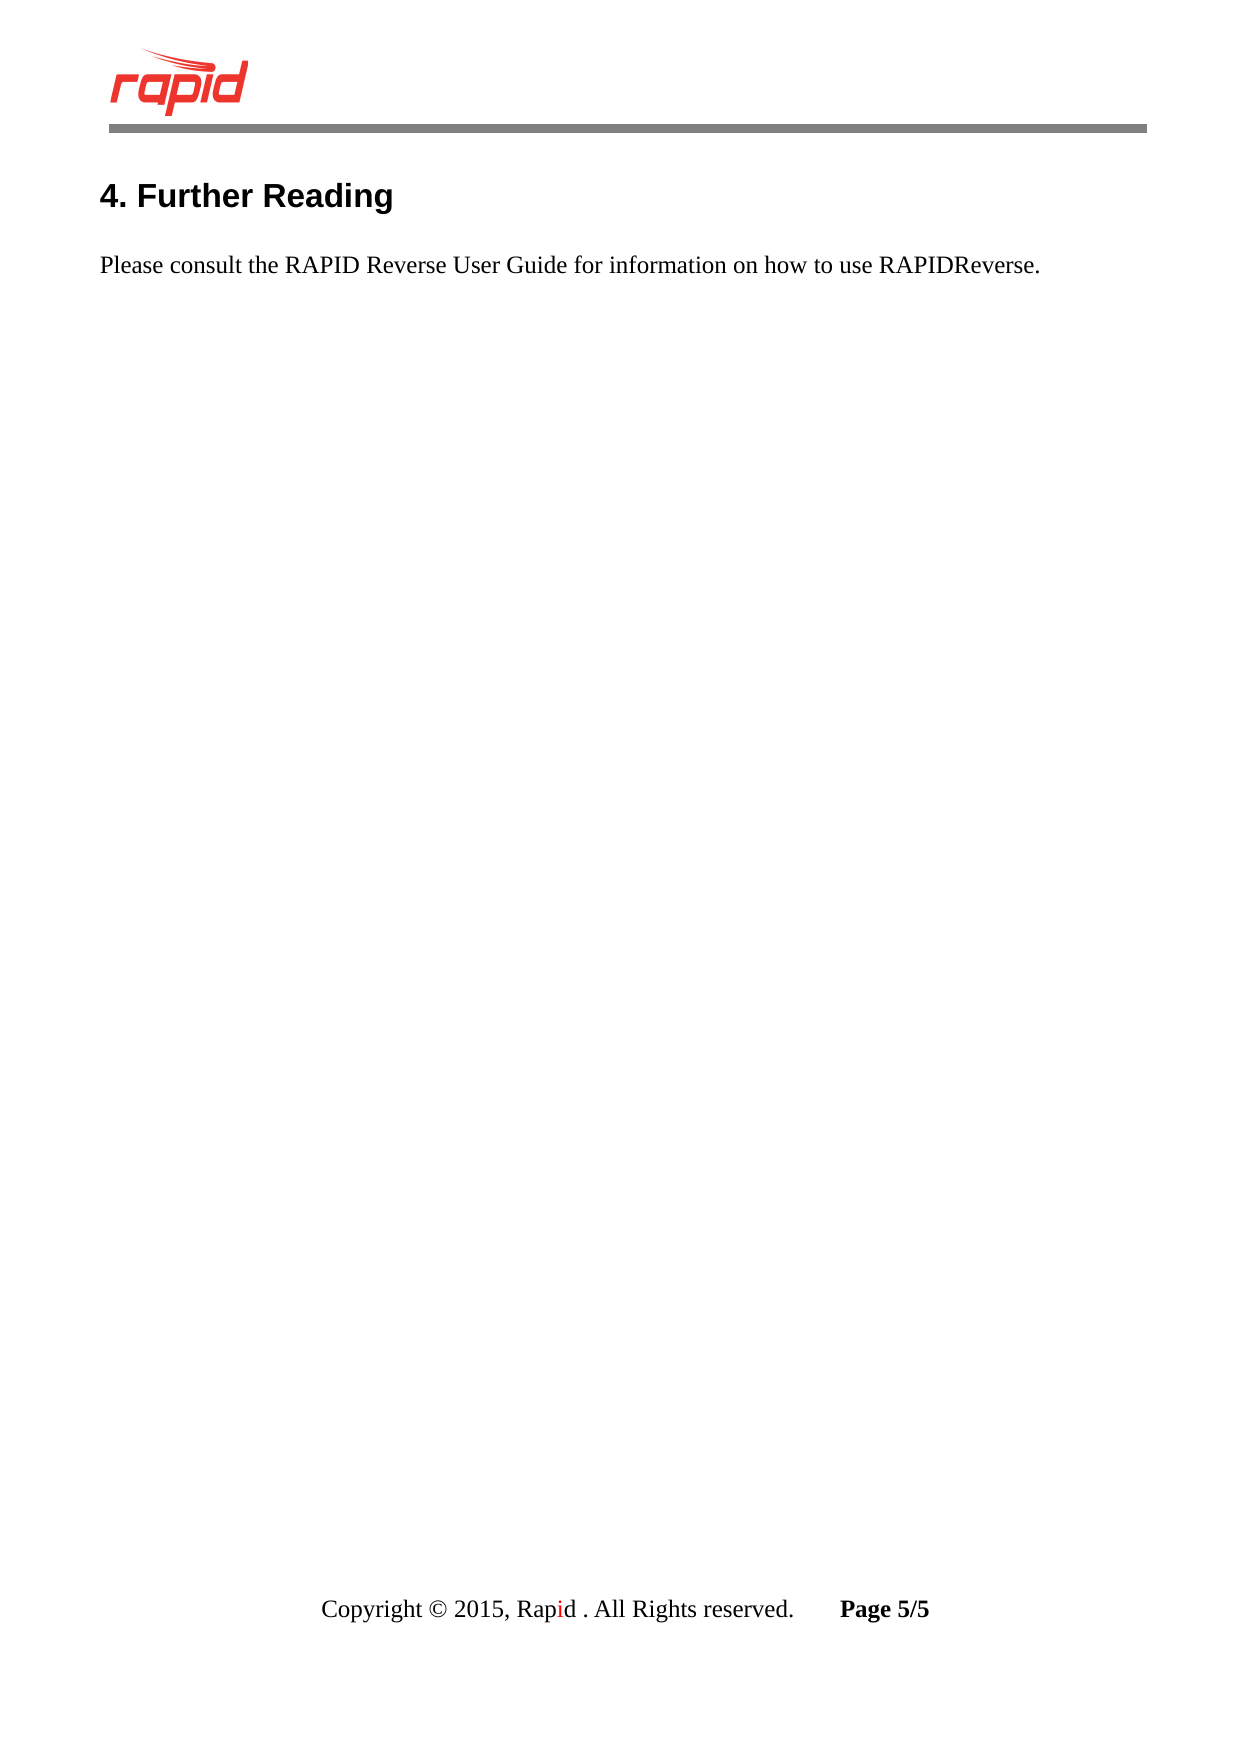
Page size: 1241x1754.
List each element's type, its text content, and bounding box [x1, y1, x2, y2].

text Please consult the RAPID Reverse User Guide for information on how to use RAPIDReverse. [99, 250, 1144, 279]
subtitle 4. Further Reading [99, 177, 1144, 215]
picture [110, 48, 249, 116]
